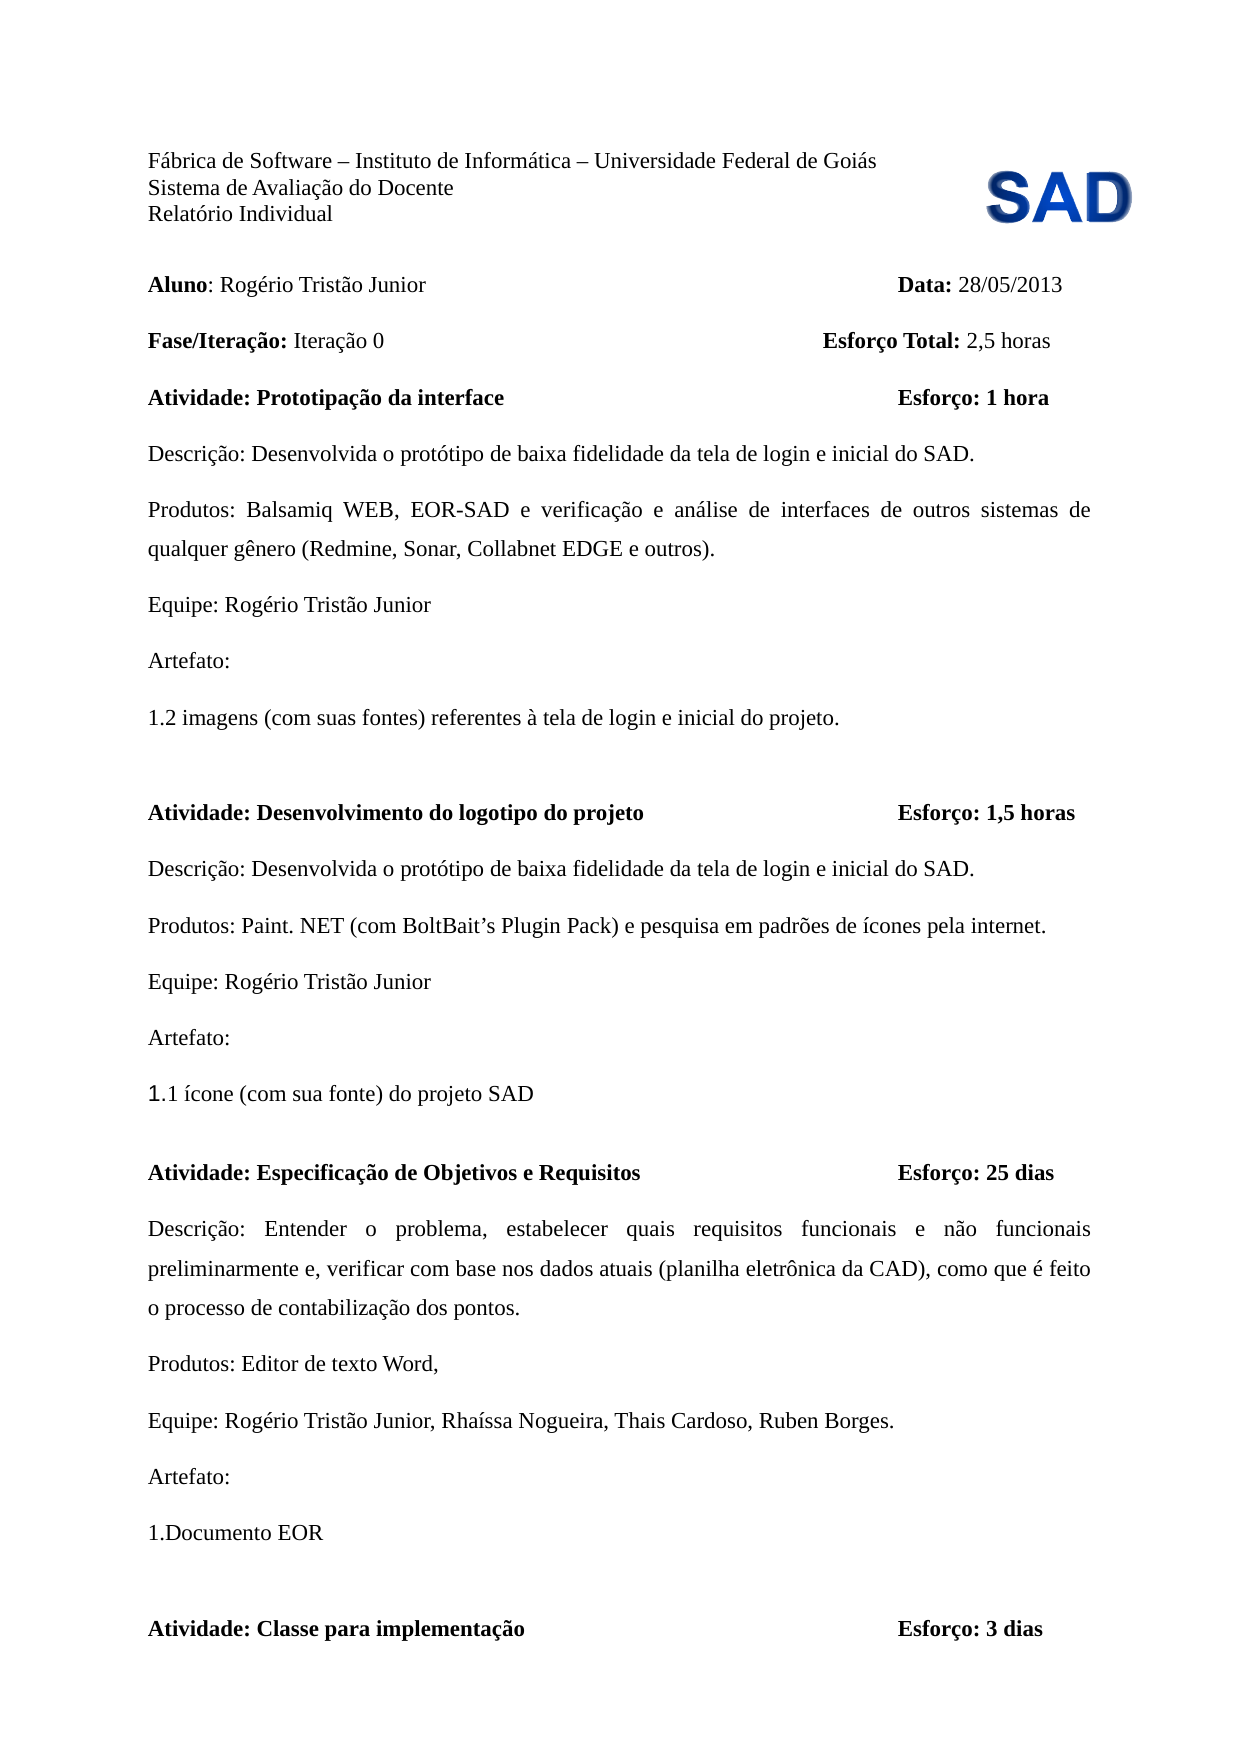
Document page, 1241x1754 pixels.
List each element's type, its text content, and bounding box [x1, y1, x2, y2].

list Documento EOR [148, 1519, 1093, 1545]
text Equipe: Rogério Tristão Junior [148, 591, 1093, 618]
text Artefato: [148, 648, 1093, 674]
text Artefato: [148, 1024, 1093, 1050]
text Fase/Iteração: Iteração 0 Esforço Total: 2,5 horas [148, 327, 1093, 354]
text Produtos: Editor de texto Word, [148, 1351, 1093, 1377]
text Produtos: Paint. NET (com BoltBait’s Plugin Pack) e pesquisa em padrões de ícones pela internet. [148, 912, 1093, 938]
text Equipe: Rogério Tristão Junior [148, 968, 1093, 994]
text Atividade: Especificação de Objetivos e Requisitos Esforço: 25 dias [148, 1159, 1093, 1186]
text Produtos: Balsamiq WEB, EOR-SAD e verificação e análise de interfaces de outros sistemas de qualquer gênero (Redmine, Sonar, Collabnet EDGE e outros). [148, 496, 1093, 562]
text Descrição: Desenvolvida o protótipo de baixa fidelidade da tela de login e inicial do SAD. [148, 440, 1093, 466]
text Artefato: [148, 1463, 1093, 1489]
text Atividade: Desenvolvimento do logotipo do projeto Esforço: 1,5 horas [148, 799, 1093, 826]
text Descrição: Desenvolvida o protótipo de baixa fidelidade da tela de login e inicial do SAD. [148, 856, 1093, 882]
text Descrição: Entender o problema, estabelecer quais requisitos funcionais e não funcionais preliminarmente e, verificar com base nos dados atuais (planilha eletrônica da CAD), como que é feito o processo de contabilização dos pontos. [148, 1215, 1093, 1321]
text Atividade: Classe para implementação Esforço: 3 dias [148, 1614, 1093, 1641]
text Equipe: Rogério Tristão Junior, Rhaíssa Nogueira, Thais Cardoso, Ruben Borges. [148, 1407, 1093, 1433]
text Atividade: Prototipação da interface Esforço: 1 hora [148, 383, 1093, 410]
list 1 ícone (com sua fonte) do projeto SAD [148, 1080, 1093, 1107]
list 2 imagens (com suas fontes) referentes à tela de login e inicial do projeto. [148, 704, 1093, 730]
text Aluno: Rogério Tristão Junior Data: 28/05/2013 [148, 271, 1093, 298]
